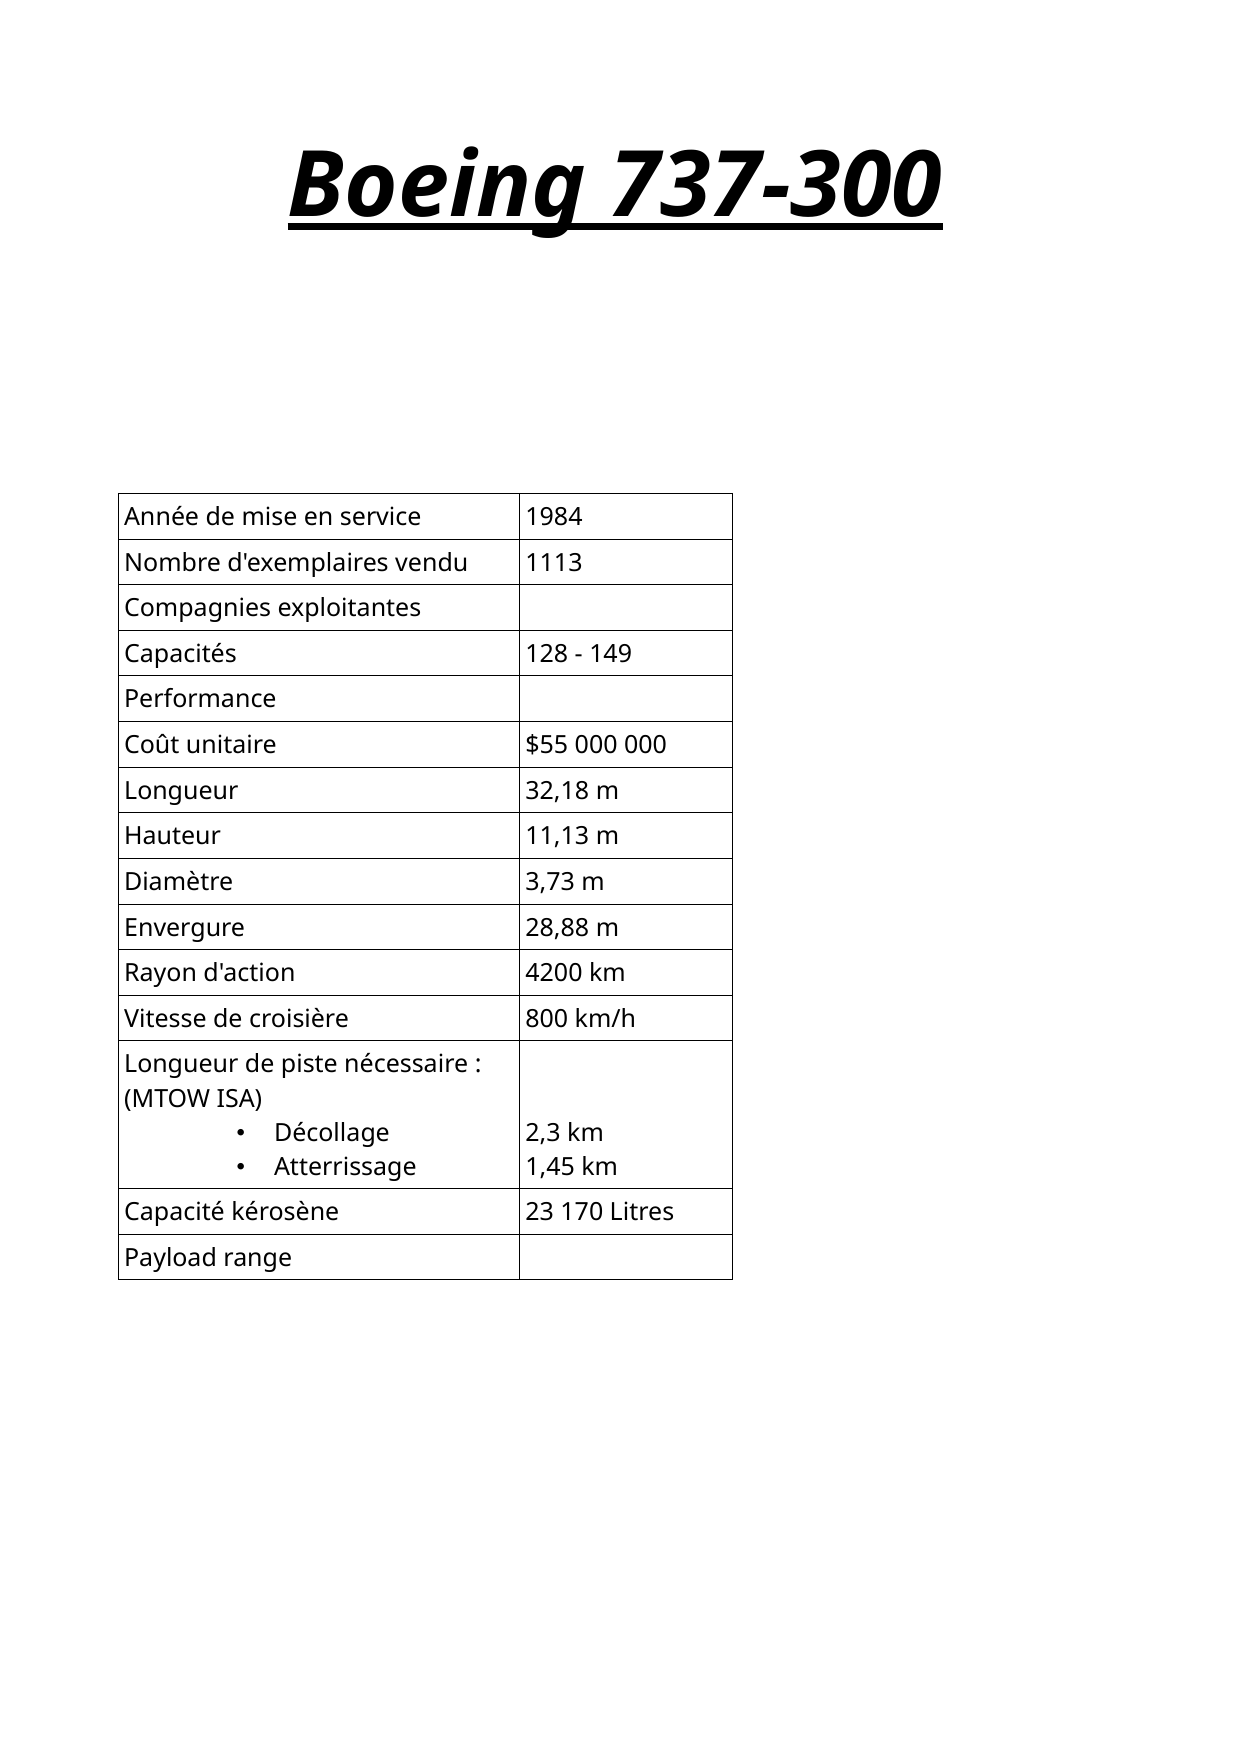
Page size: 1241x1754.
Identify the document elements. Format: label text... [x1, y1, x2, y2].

table_cell Payload range [119, 1235, 519, 1279]
table_cell 23 170 Litres [520, 1189, 732, 1234]
table_header Année de mise en service [119, 494, 519, 538]
table_cell 32,18 m [520, 768, 732, 812]
table_cell 11,13 m [520, 813, 732, 858]
table_cell Capacités [119, 631, 519, 675]
table_cell Envergure [119, 905, 519, 949]
table_cell 1113 [520, 540, 732, 584]
table_cell Nombre d'exemplaires vendu [119, 540, 519, 584]
table_cell 28,88 m [520, 905, 732, 949]
table_cell [520, 585, 732, 630]
table_cell 2,3 km 1,45 km [520, 1041, 732, 1188]
table_cell $55 000 000 [520, 722, 732, 767]
table_cell [520, 1235, 732, 1279]
text Boeing 737-300 [118, 118, 1122, 243]
table_cell 3,73 m [520, 859, 732, 903]
table_cell 4200 km [520, 950, 732, 995]
table_cell Compagnies exploitantes [119, 585, 519, 630]
table_cell Vitesse de croisière [119, 996, 519, 1040]
table_cell Hauteur [119, 813, 519, 858]
table_cell Diamètre [119, 859, 519, 903]
table_cell [520, 676, 732, 721]
table_cell Longueur [119, 768, 519, 812]
table_cell Coût unitaire [119, 722, 519, 767]
table_header 1984 [520, 494, 732, 538]
table_cell Performance [119, 676, 519, 721]
table_cell 128 - 149 [520, 631, 732, 675]
table_cell Longueur de piste nécessaire : (MTOW ISA) Décollage Atterrissage [119, 1041, 519, 1188]
table_cell Capacité kérosène [119, 1189, 519, 1234]
table_cell 800 km/h [520, 996, 732, 1040]
table_cell Rayon d'action [119, 950, 519, 995]
